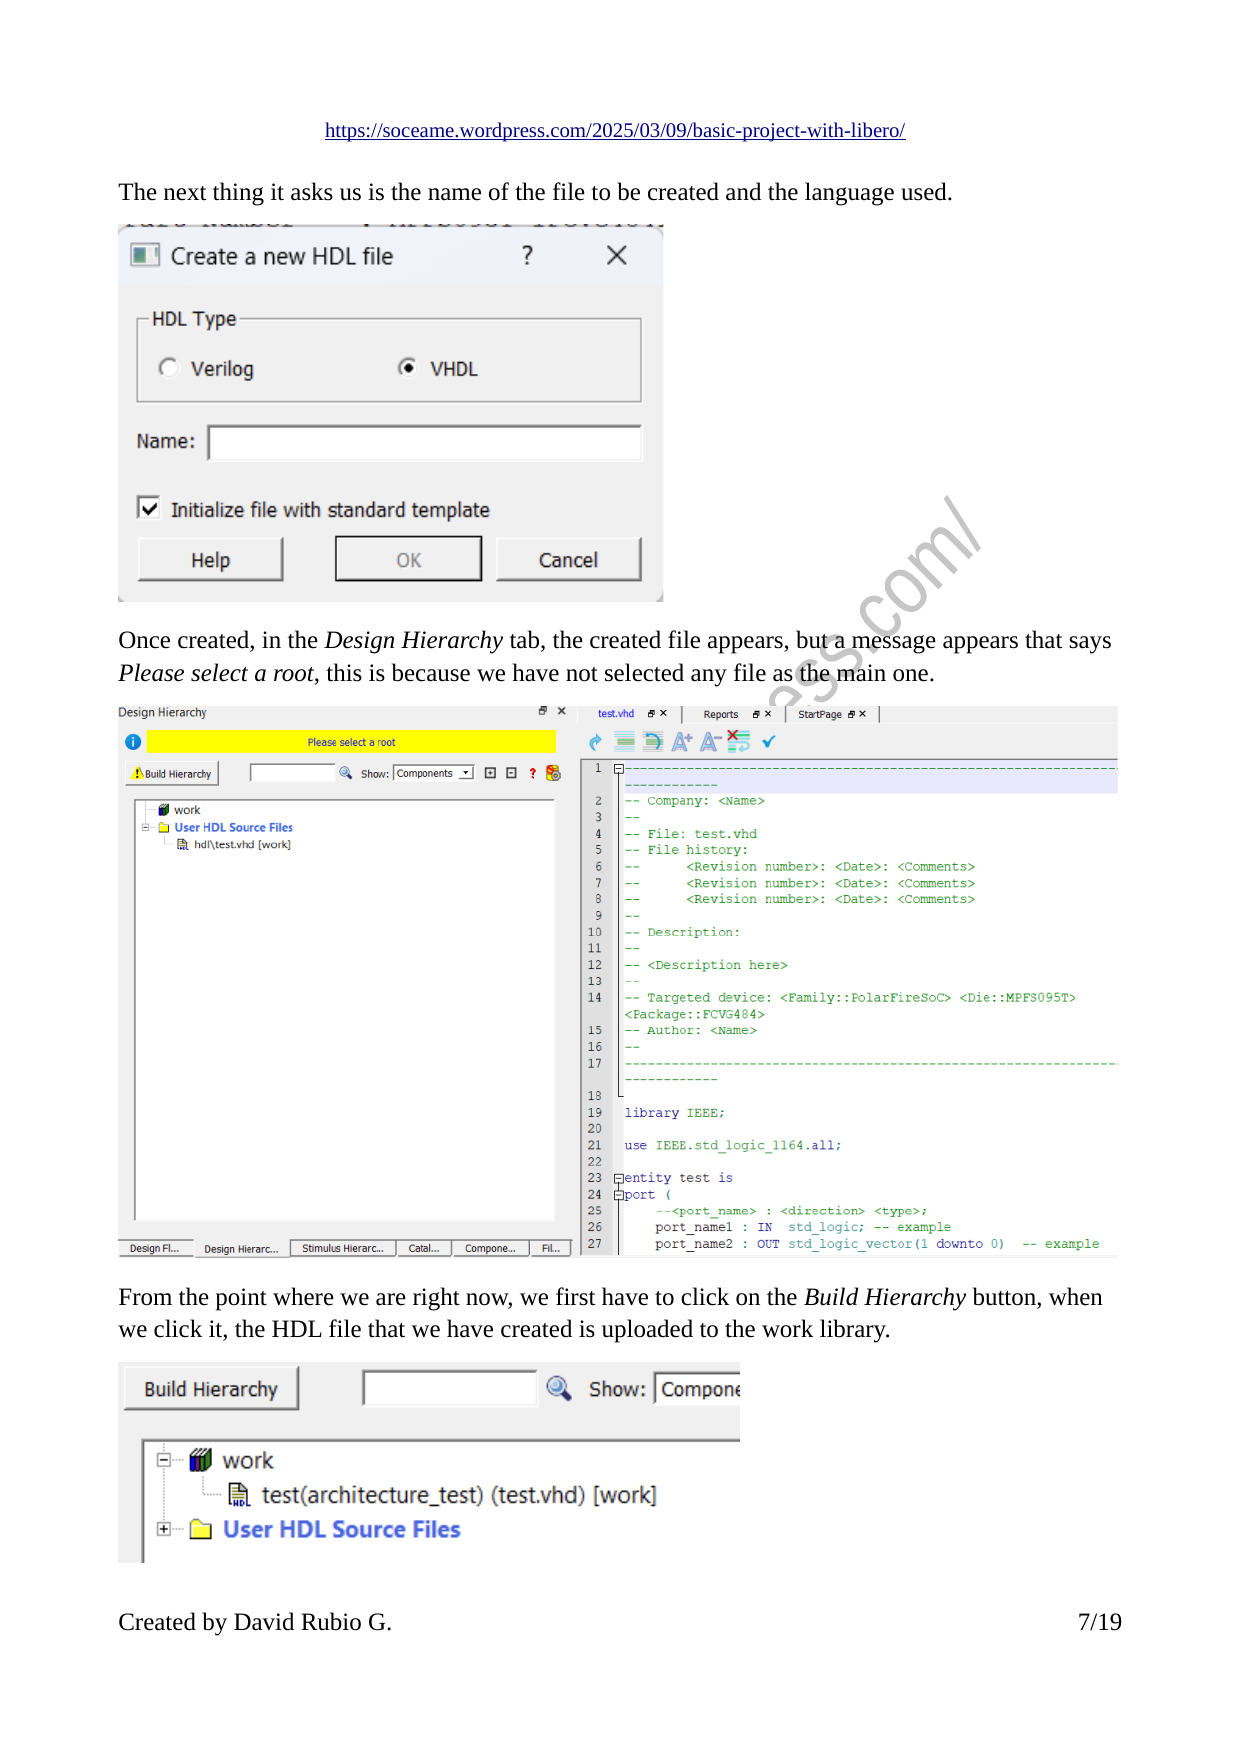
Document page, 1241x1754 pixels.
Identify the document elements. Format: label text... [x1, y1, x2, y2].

picture [118, 1362, 740, 1563]
picture [118, 224, 664, 602]
text From the point where we are right now, we first have to click on the Build Hierarchy button, when we click it, the HDL file that we have created is uploaded to the work library. [118, 1282, 1122, 1343]
text Once created, in the Design Hierarchy tab, the created file appears, but a message appears that says Please select a root, this is because we have not selected any file as the main one. [118, 626, 1122, 687]
text The next thing it asks us is the name of the file to be created and the language used. [118, 177, 1122, 206]
picture [118, 706, 1118, 1258]
